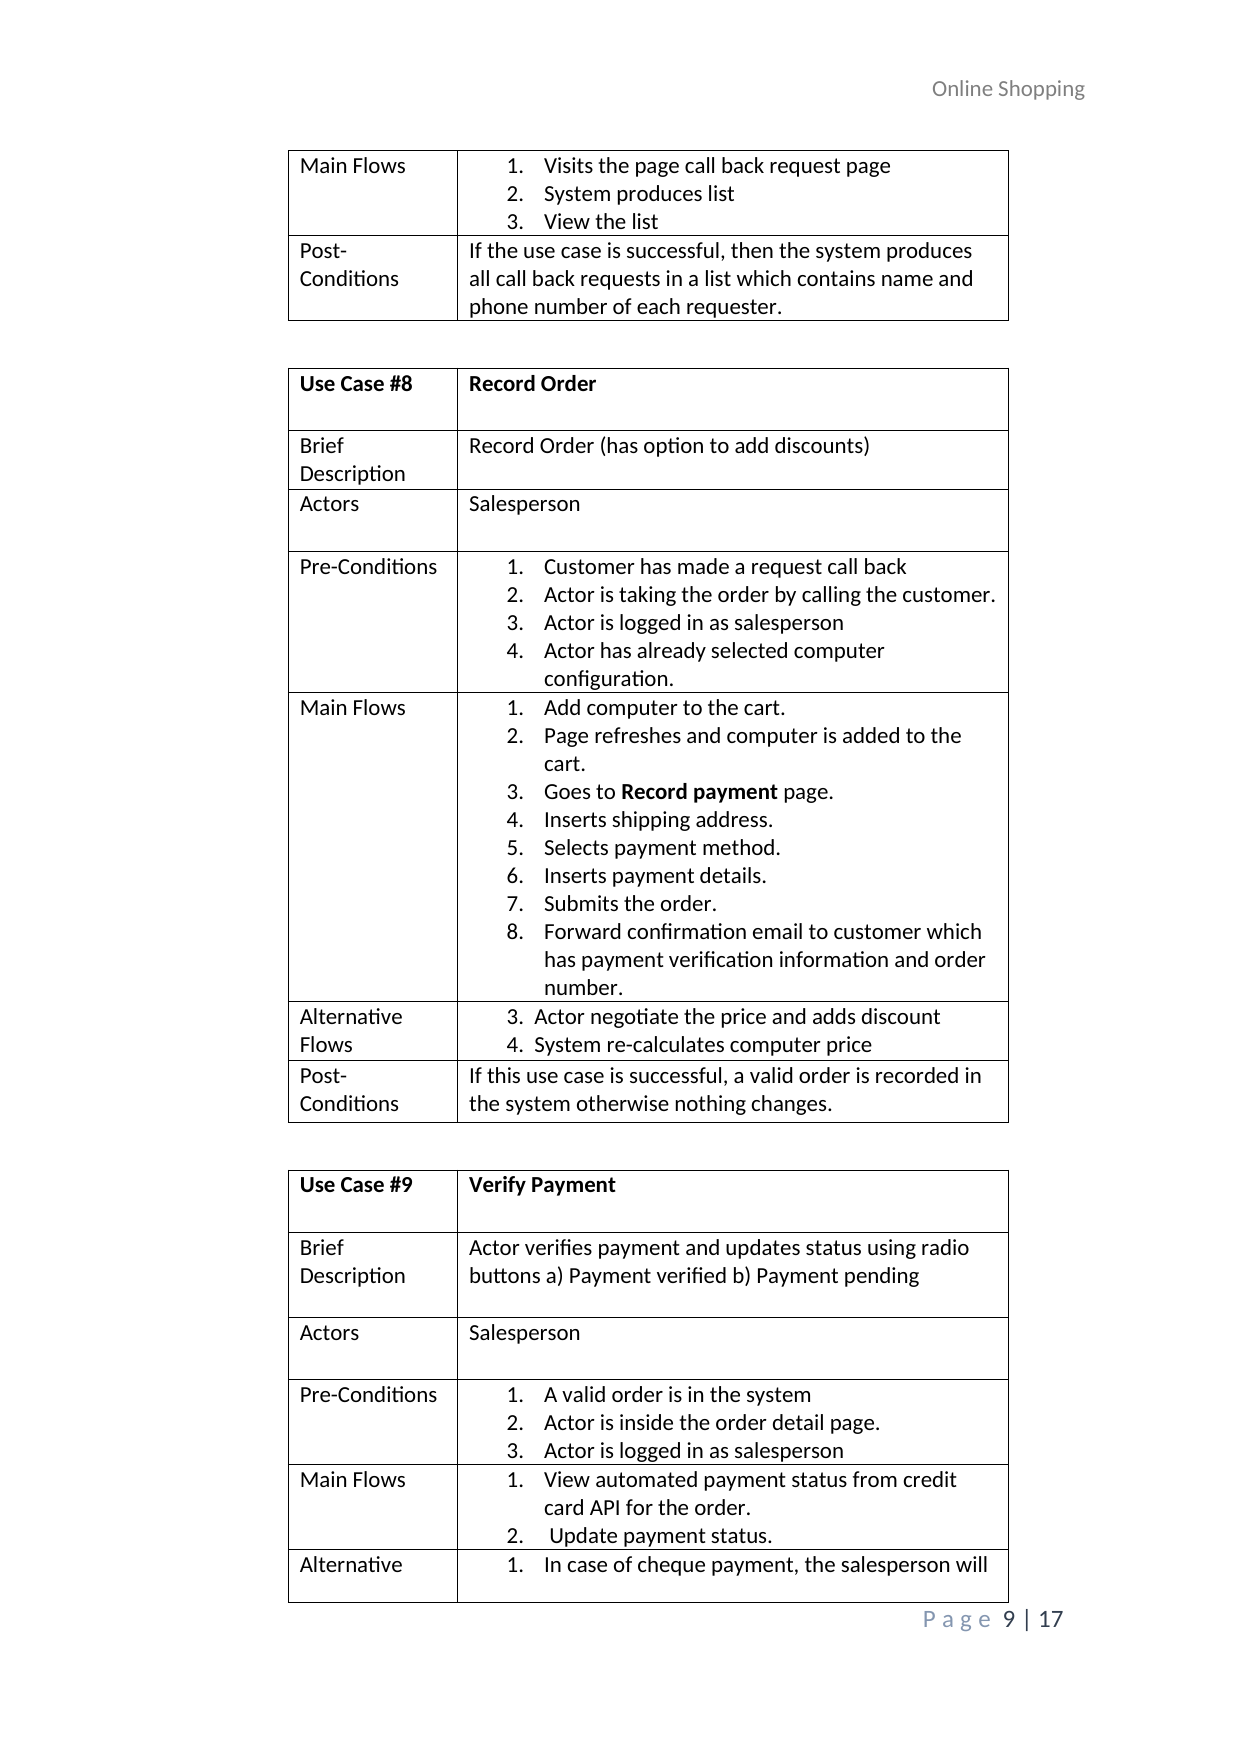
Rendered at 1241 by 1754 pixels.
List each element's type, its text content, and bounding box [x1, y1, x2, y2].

table_cell Post-Conditions [289, 236, 457, 320]
table_cell Salesperson [458, 490, 1008, 551]
table_cell In case of cheque payment, the salesperson will [458, 1550, 1008, 1602]
table_cell Actors [289, 1318, 457, 1379]
table_header Use Case #8 [289, 369, 457, 430]
table_cell Pre-Conditions [289, 552, 457, 692]
table_cell Main Flows [289, 693, 457, 1001]
table_header Record Order [458, 369, 1008, 430]
table_header Use Case #9 [289, 1171, 457, 1232]
table_cell Alternative Flows [289, 1002, 457, 1060]
table_cell Actors [289, 490, 457, 551]
table_cell If this use case is successful, a valid order is recorded in the system otherwise nothing changes. [458, 1061, 1008, 1122]
table_cell Main Flows [289, 1465, 457, 1549]
table_cell If the use case is successful, then the system produces all call back requests in a list which contains name and phone number of each requester. [458, 236, 1008, 320]
table_cell Brief Description [289, 1233, 457, 1317]
table_cell Salesperson [458, 1318, 1008, 1379]
table_cell Alternative [289, 1550, 457, 1602]
table_cell Visits the page call back request page System produces list View the list [458, 151, 1008, 235]
table_cell Add computer to the cart. Page refreshes and computer is added to the cart. Goes to Record payment page. Inserts shipping address. Selects payment method. Inserts payment details. Submits the order. Forward confirmation email to customer which has payment verification information and order number. [458, 693, 1008, 1001]
table_cell View automated payment status from credit card API for the order. Update payment status. [458, 1465, 1008, 1549]
table_cell Record Order (has option to add discounts) [458, 431, 1008, 488]
table_cell A valid order is in the system Actor is inside the order detail page. Actor is logged in as salesperson [458, 1380, 1008, 1464]
table_cell Customer has made a request call back Actor is taking the order by calling the customer. Actor is logged in as salesperson Actor has already selected computer configuration. [458, 552, 1008, 692]
table_header Verify Payment [458, 1171, 1008, 1232]
table_cell 3. Actor negotiate the price and adds discount 4. System re-calculates computer price [458, 1002, 1008, 1060]
table_cell Main Flows [289, 151, 457, 235]
table_cell Post-Conditions [289, 1061, 457, 1122]
table_cell Brief Description [289, 431, 457, 488]
table_cell Pre-Conditions [289, 1380, 457, 1464]
table_cell Actor verifies payment and updates status using radio buttons a) Payment verified b) Payment pending [458, 1233, 1008, 1317]
